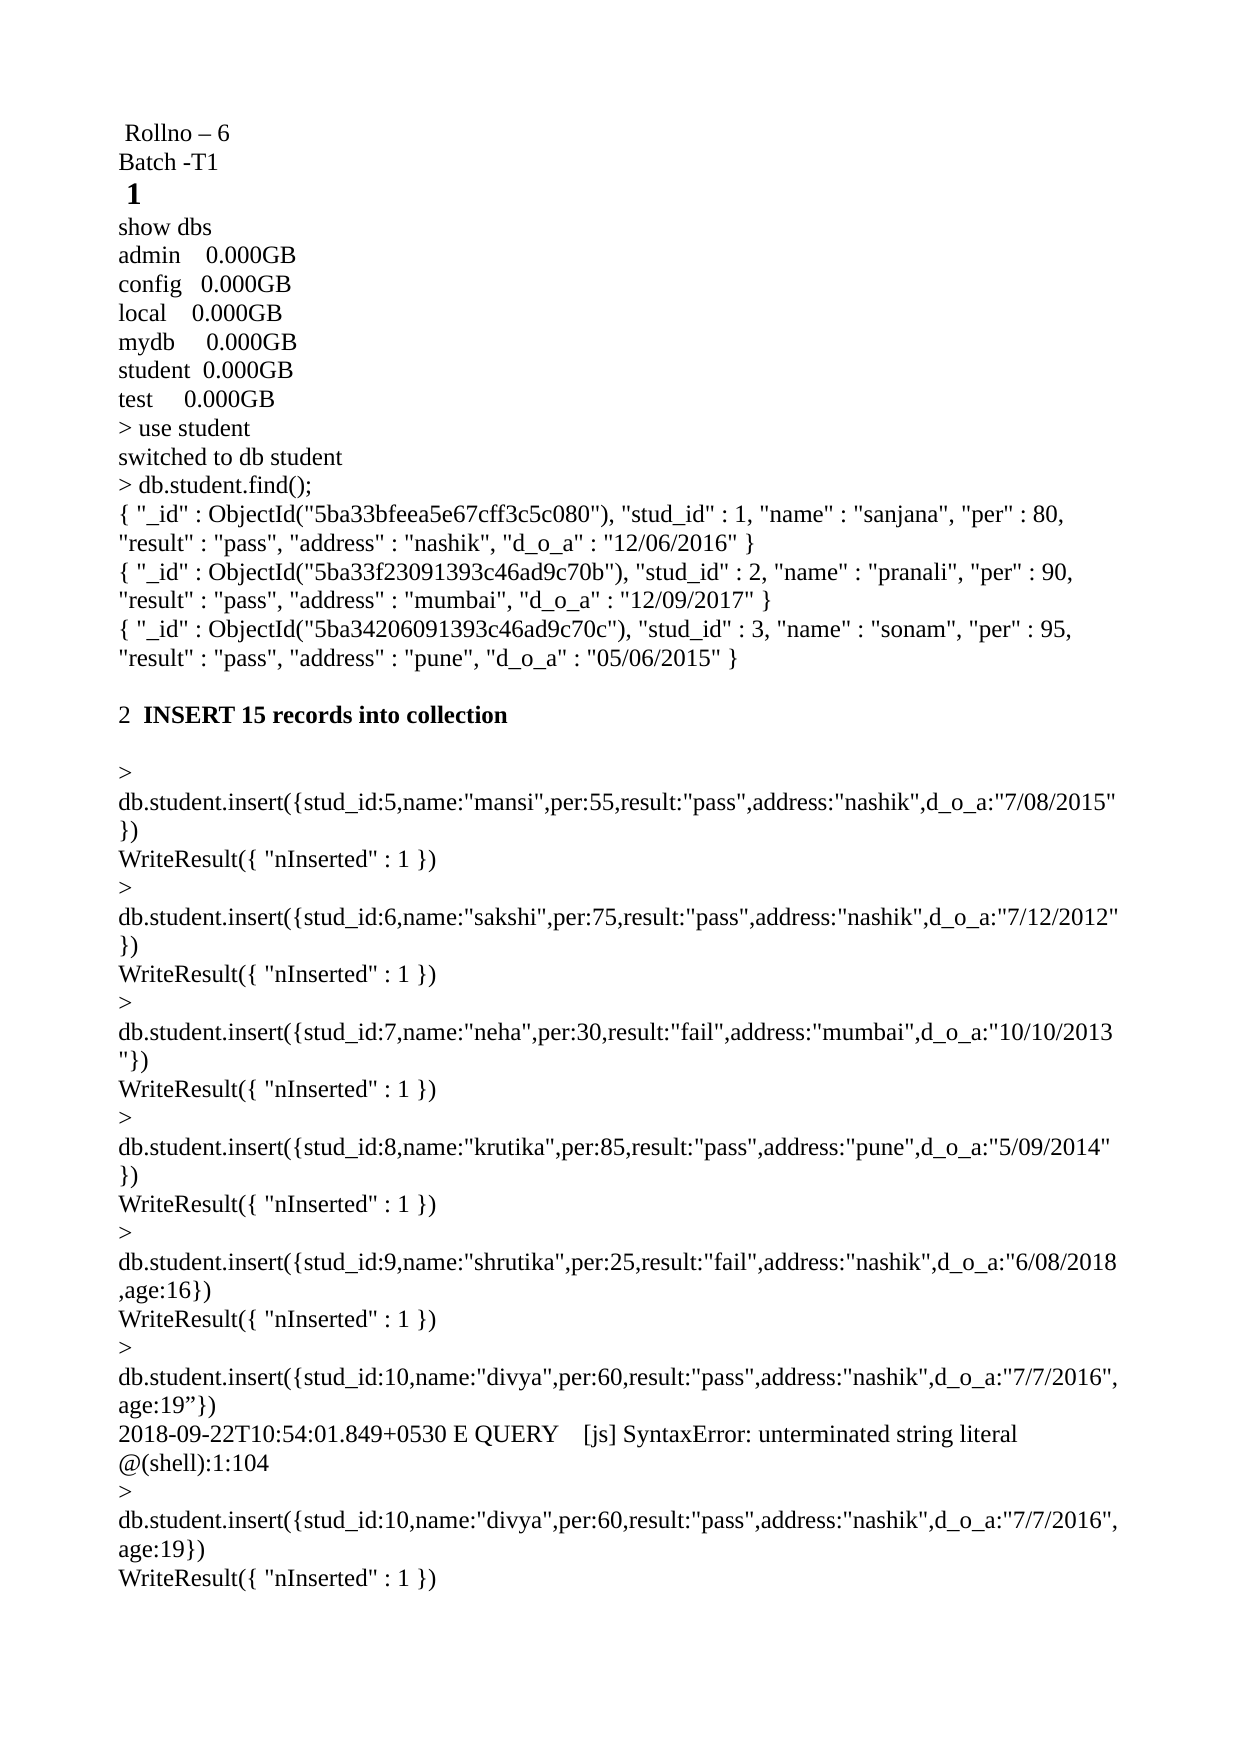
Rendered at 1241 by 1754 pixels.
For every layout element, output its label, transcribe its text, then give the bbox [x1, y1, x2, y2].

text 2018-09-22T10:54:01.849+0530 E QUERY [js] SyntaxError: unterminated string literal @(shell):1:104 [118, 1419, 1122, 1477]
text test 0.000GB [118, 384, 1122, 413]
text local 0.000GB [118, 298, 1122, 327]
text switched to db student [118, 442, 1122, 470]
text 2 INSERT 15 records into collection [118, 700, 1122, 729]
text WriteResult({ "nInserted" : 1 }) [118, 1189, 1122, 1218]
text { "_id" : ObjectId("5ba34206091393c46ad9c70c"), "stud_id" : 3, "name" : "sonam", "per" : 95, "result" : "pass", "address" : "pune", "d_o_a" : "05/06/2015" } [118, 614, 1122, 672]
text student 0.000GB [118, 355, 1122, 384]
text admin 0.000GB [118, 240, 1122, 269]
text > db.student.insert({stud_id:7,name:"neha",per:30,result:"fail",address:"mumbai",d_o_a:"10/10/2013"}) [118, 988, 1122, 1074]
text > db.student.insert({stud_id:8,name:"krutika",per:85,result:"pass",address:"pune",d_o_a:"5/09/2014"}) [118, 1103, 1122, 1189]
text WriteResult({ "nInserted" : 1 }) [118, 959, 1122, 988]
text show dbs [118, 212, 1122, 240]
text WriteResult({ "nInserted" : 1 }) [118, 1304, 1122, 1333]
text Rollno – 6 [118, 118, 1122, 147]
text config 0.000GB [118, 269, 1122, 298]
text WriteResult({ "nInserted" : 1 }) [118, 1074, 1122, 1103]
text mydb 0.000GB [118, 327, 1122, 355]
text 1 [118, 176, 1122, 212]
text > use student [118, 413, 1122, 442]
text WriteResult({ "nInserted" : 1 }) [118, 1563, 1122, 1592]
text > db.student.insert({stud_id:10,name:"divya",per:60,result:"pass",address:"nashik",d_o_a:"7/7/2016",age:19”}) [118, 1333, 1122, 1419]
text Batch -T1 [118, 147, 1122, 176]
text > db.student.insert({stud_id:5,name:"mansi",per:55,result:"pass",address:"nashik",d_o_a:"7/08/2015"}) [118, 758, 1122, 844]
text > db.student.insert({stud_id:9,name:"shrutika",per:25,result:"fail",address:"nashik",d_o_a:"6/08/2018,age:16}) [118, 1218, 1122, 1304]
text { "_id" : ObjectId("5ba33f23091393c46ad9c70b"), "stud_id" : 2, "name" : "pranali", "per" : 90, "result" : "pass", "address" : "mumbai", "d_o_a" : "12/09/2017" } [118, 557, 1122, 614]
text WriteResult({ "nInserted" : 1 }) [118, 844, 1122, 873]
text > db.student.insert({stud_id:10,name:"divya",per:60,result:"pass",address:"nashik",d_o_a:"7/7/2016",age:19}) [118, 1477, 1122, 1563]
text { "_id" : ObjectId("5ba33bfeea5e67cff3c5c080"), "stud_id" : 1, "name" : "sanjana", "per" : 80, "result" : "pass", "address" : "nashik", "d_o_a" : "12/06/2016" } [118, 499, 1122, 557]
text > db.student.insert({stud_id:6,name:"sakshi",per:75,result:"pass",address:"nashik",d_o_a:"7/12/2012"}) [118, 873, 1122, 959]
text > db.student.find(); [118, 470, 1122, 499]
